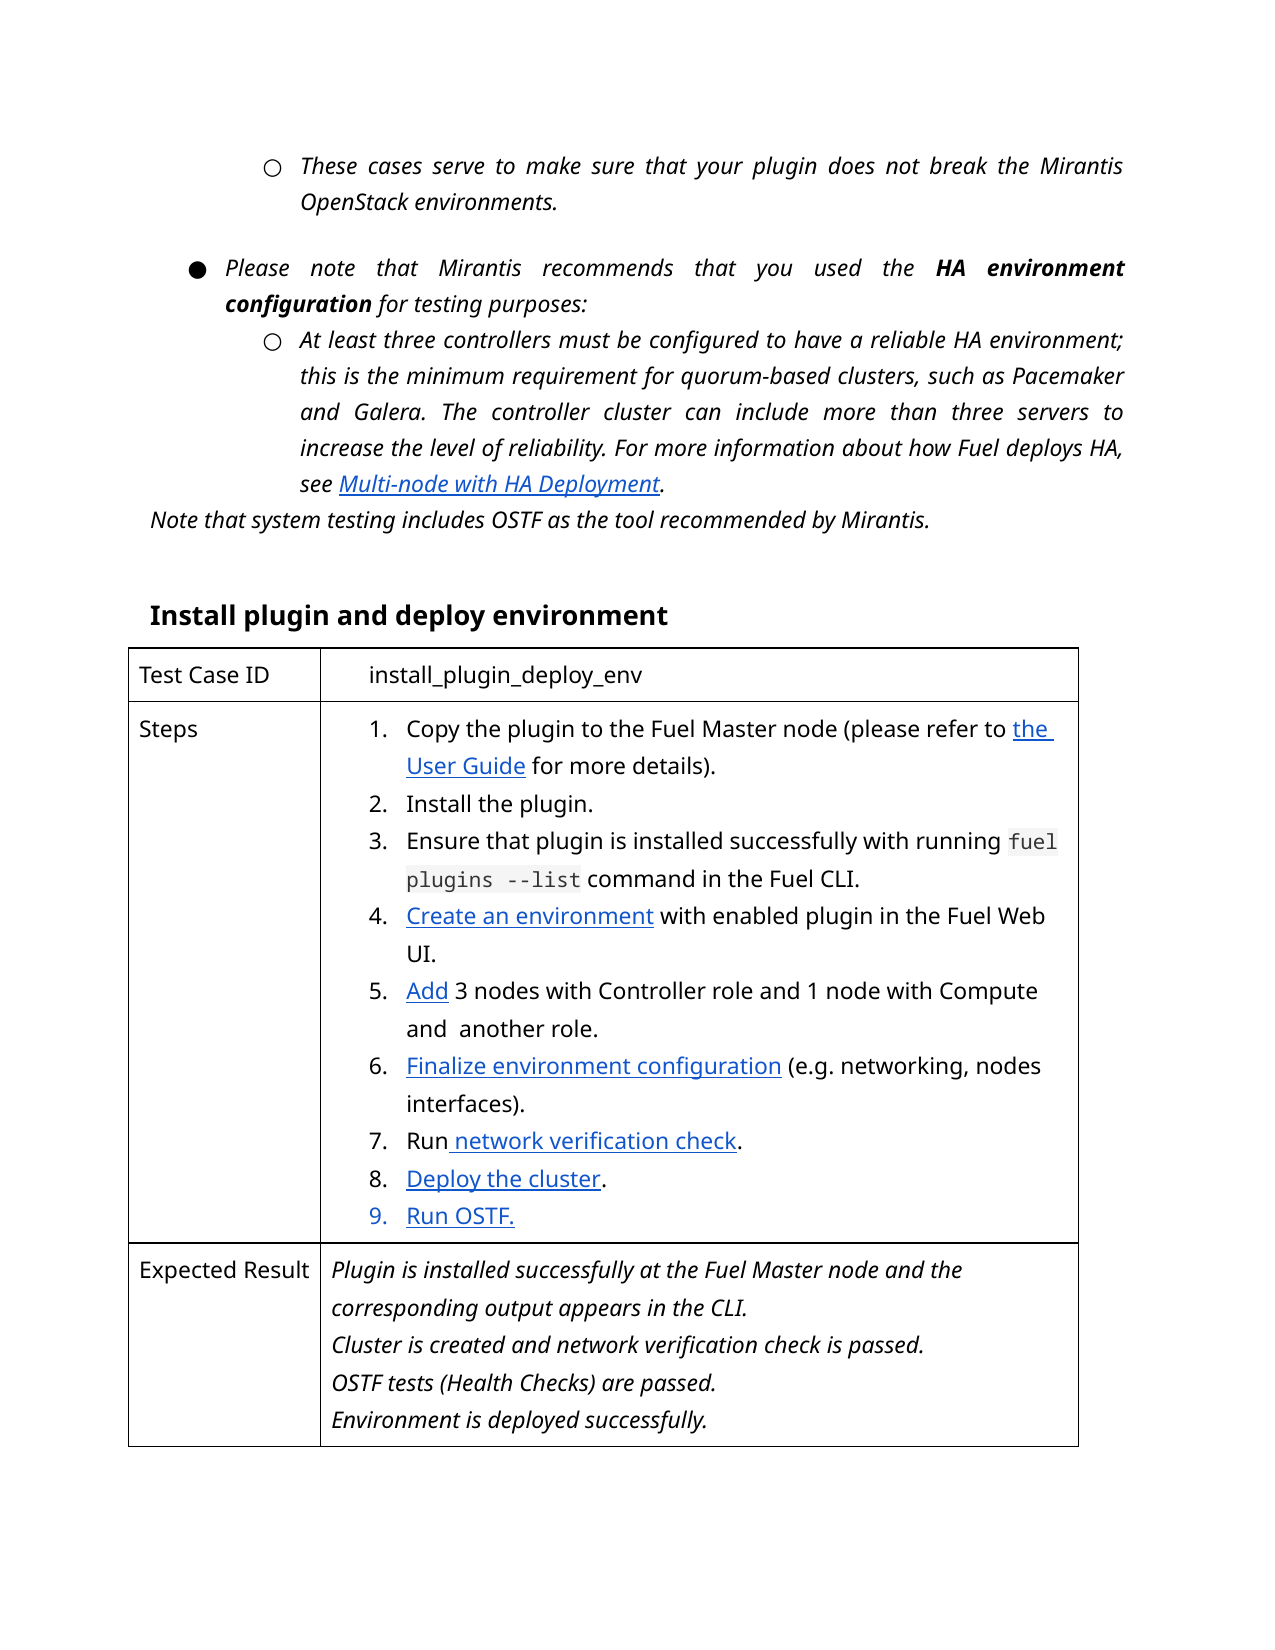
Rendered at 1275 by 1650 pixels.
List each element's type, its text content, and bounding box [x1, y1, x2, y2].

table_header Test Case ID [129, 649, 320, 701]
table_cell Copy the plugin to the Fuel Master node (please refer to the User Guide for more details). Install the plugin. Ensure that plugin is installed successfully with running fuel plugins --list command in the Fuel CLI. Create an environment with enabled plugin in the Fuel Web UI. Add 3 nodes with Controller role and 1 node with Compute and another role. Finalize environment configuration (e.g. networking, nodes interfaces). Run network verification check. Deploy the cluster. Run OSTF. [321, 702, 1078, 1242]
table_cell Plugin is installed successfully at the Fuel Master node and the corresponding output appears in the CLI. Cluster is created and network verification check is passed. OSTF tests (Health Checks) are passed. Environment is deployed successfully. [321, 1244, 1078, 1446]
subtitle Install plugin and deploy environment [150, 596, 1125, 633]
list Please note that Mirantis recommends that you used the HA environment configuration for testing purposes: [187, 252, 1125, 319]
list These cases serve to make sure that your plugin does not break the Mirantis OpenStack environments. [262, 150, 1125, 217]
text Note that system testing includes OSTF as the tool recommended by Mirantis. [150, 504, 1125, 535]
table_cell Steps [129, 702, 320, 1242]
table_header install_plugin_deploy_env [321, 649, 1078, 701]
table_cell Expected Result [129, 1244, 320, 1446]
list At least three controllers must be configured to have a reliable HA environment; this is the minimum requirement for quorum-based clusters, such as Pacemaker and Galera. The controller cluster can include more than three servers to increase the level of reliability. For more information about how Fuel deploys HA, see Multi-node with HA Deployment. [262, 324, 1125, 499]
